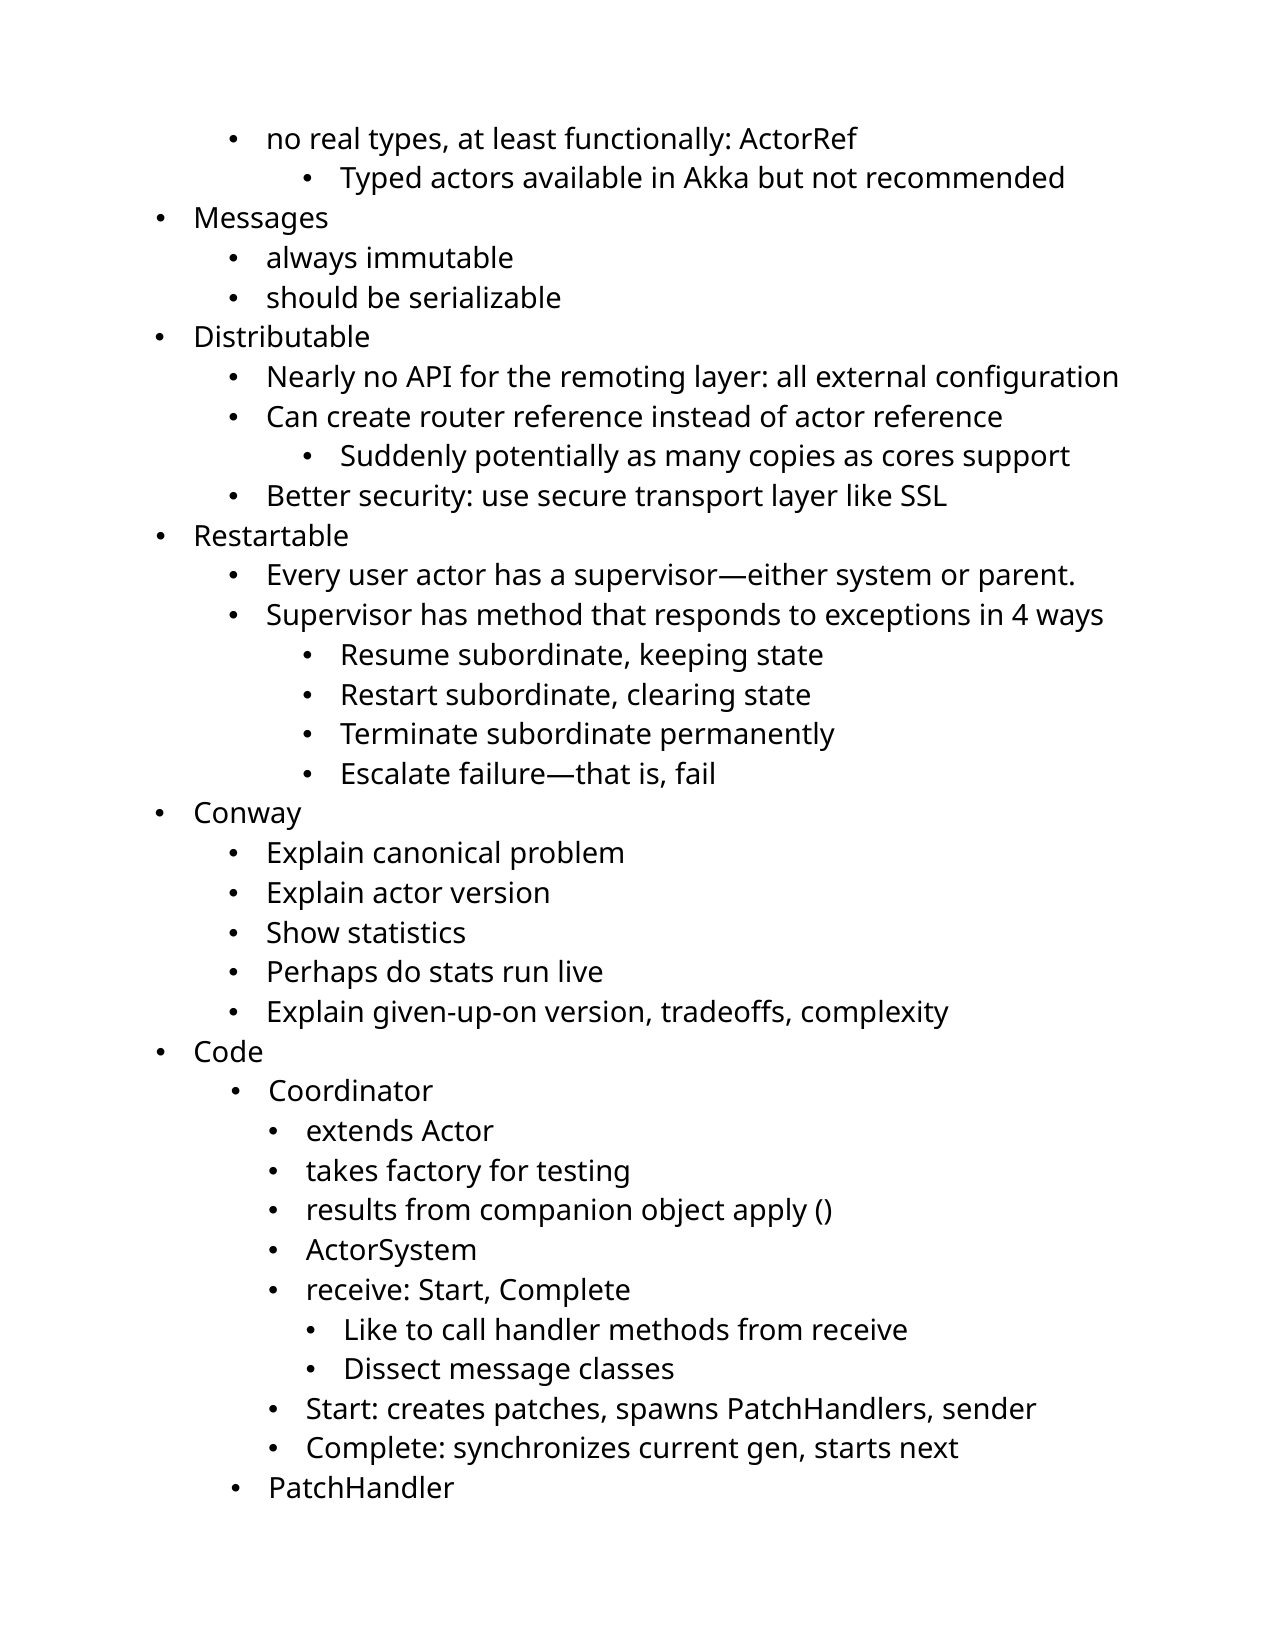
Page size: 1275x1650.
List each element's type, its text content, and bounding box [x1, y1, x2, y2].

list results from companion object apply () [268, 1190, 1157, 1229]
list Restartable [156, 515, 1157, 555]
list ActorSystem [268, 1229, 1157, 1269]
list Conway [154, 793, 1157, 832]
list Resume subordinate, keeping state [302, 634, 1157, 674]
list Start: creates patches, spawns PatchHandlers, sender [268, 1388, 1157, 1428]
list takes factory for testing [268, 1150, 1157, 1190]
list should be serializable [228, 277, 1157, 317]
list extends Actor [268, 1110, 1157, 1150]
list Nearly no API for the remoting layer: all external configuration [228, 356, 1157, 396]
list receive: Start, Complete [268, 1269, 1157, 1309]
list Can create router reference instead of actor reference [228, 396, 1157, 436]
list Dissect message classes [306, 1348, 1157, 1388]
list Explain given-up-on version, tradeoffs, complexity [228, 991, 1157, 1031]
list Restart subordinate, clearing state [302, 674, 1157, 713]
list no real types, at least functionally: ActorRef [228, 118, 1157, 158]
list Messages [156, 197, 1157, 237]
list Explain actor version [228, 872, 1157, 912]
list Show statistics [228, 912, 1157, 952]
list Typed actors available in Akka but not recommended [302, 158, 1157, 197]
list Every user actor has a supervisor—either system or parent. [228, 555, 1157, 594]
list Escalate failure—that is, fail [302, 753, 1157, 793]
list Coordinator [231, 1071, 1157, 1110]
list Explain canonical problem [228, 832, 1157, 872]
list Perhaps do stats run live [228, 952, 1157, 991]
list Terminate subordinate permanently [302, 713, 1157, 753]
list always immutable [228, 237, 1157, 277]
list Like to call handler methods from receive [306, 1309, 1157, 1348]
list Complete: synchronizes current gen, starts next [268, 1428, 1157, 1467]
list Better security: use secure transport layer like SSL [228, 475, 1157, 515]
list Code [156, 1031, 1157, 1071]
list Suddenly potentially as many copies as cores support [302, 436, 1157, 475]
list Distributable [154, 317, 1157, 356]
list PatchHandler [231, 1467, 1157, 1507]
list Supervisor has method that responds to exceptions in 4 ways [228, 594, 1157, 634]
